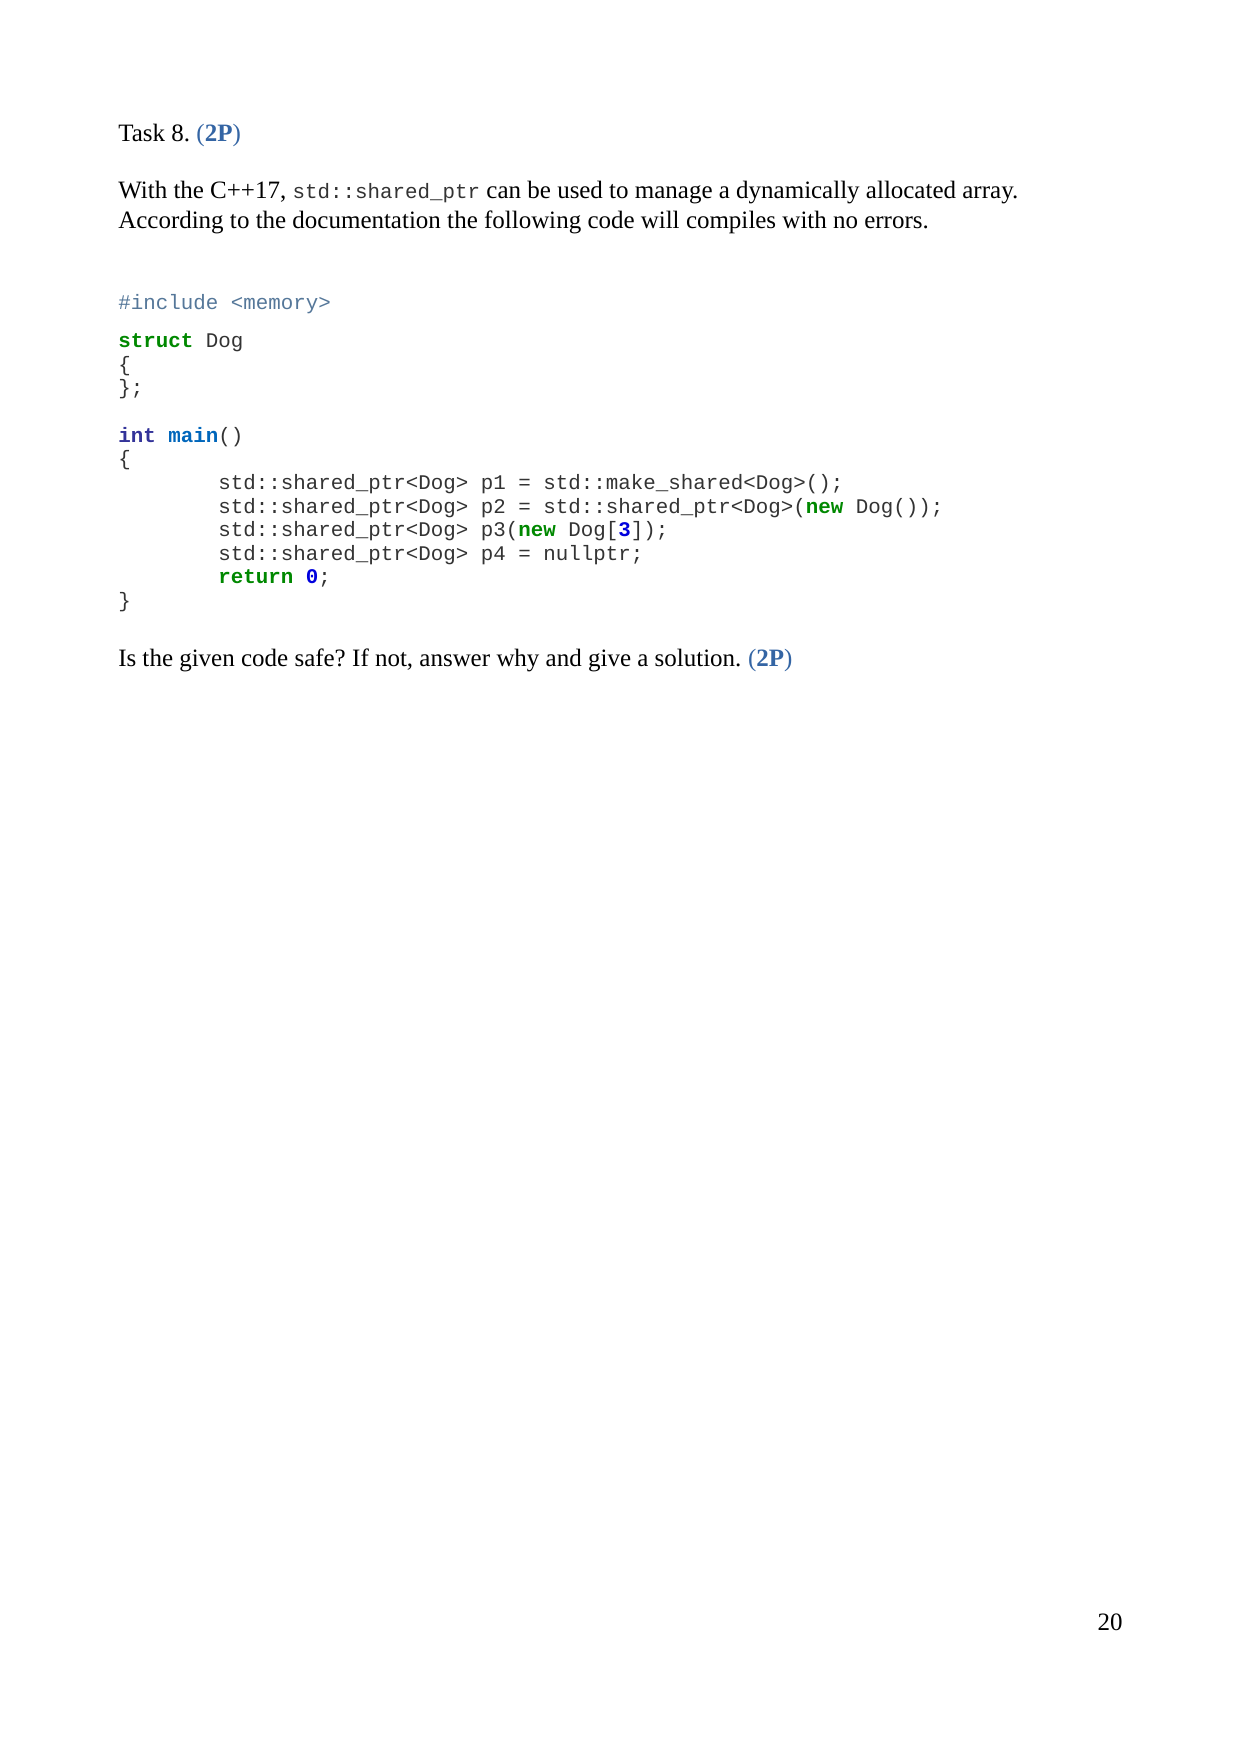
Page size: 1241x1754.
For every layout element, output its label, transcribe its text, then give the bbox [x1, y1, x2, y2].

text std::shared_ptr<Dog> p2 = std::shared_ptr<Dog>(new Dog()); [118, 496, 1122, 519]
text return 0; [118, 567, 1122, 590]
text std::shared_ptr<Dog> p3(new Dog[3]); [118, 519, 1122, 543]
text struct Dog [118, 330, 1122, 354]
text { [118, 448, 1122, 472]
text int main() [118, 425, 1122, 448]
text } Is the given code safe? If not, answer why and give a solution. (2P) [118, 590, 1122, 671]
text { [118, 354, 1122, 377]
text std::shared_ptr<Dog> p4 = nullptr; [118, 543, 1122, 567]
text }; [118, 377, 1122, 401]
text #include <memory> [118, 292, 1122, 316]
text std::shared_ptr<Dog> p1 = std::make_shared<Dog>(); [118, 472, 1122, 496]
text Task 8. (2P) With the C++17, std::shared_ptr can be used to manage a dynamically allocated array. According to the documentation the following code will compiles with no errors. [118, 118, 1122, 234]
